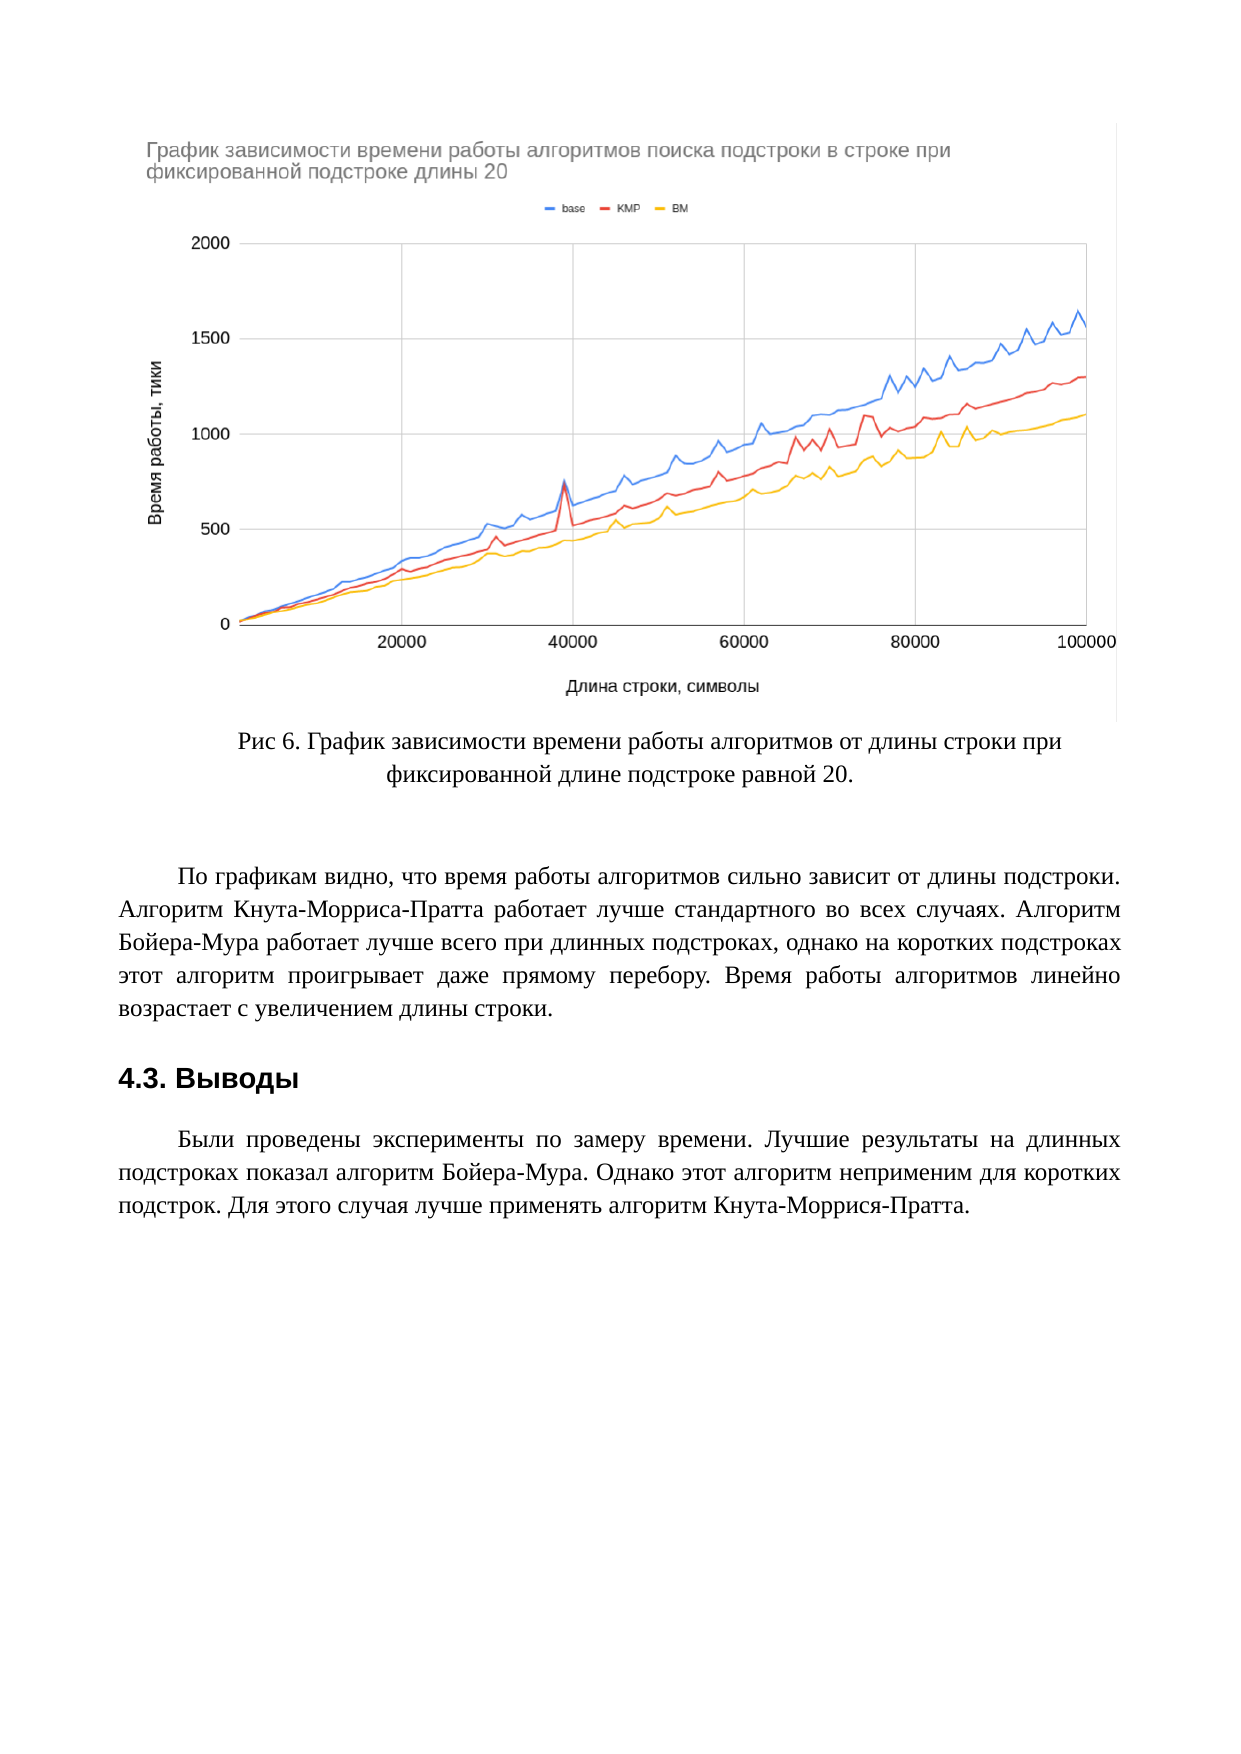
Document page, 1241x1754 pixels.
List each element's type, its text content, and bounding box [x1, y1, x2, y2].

text Были проведены эксперименты по замеру времени. Лучшие результаты на длинных подстроках показал алгоритм Бойера-Мура. Однако этот алгоритм неприменим для коротких подстрок. Для этого случая лучше применять алгоритм Кнута-Моррися-Пратта. [118, 1124, 1122, 1219]
picture [123, 123, 1117, 722]
subtitle 4.3. Выводы [118, 1061, 1122, 1095]
text По графикам видно, что время работы алгоритмов сильно зависит от длины подстроки. Алгоритм Кнута-Морриса-Пратта работает лучше стандартного во всех случаях. Алгоритм Бойера-Мура работает лучше всего при длинных подстроках, однако на коротких подстроках этот алгоритм проигрывает даже прямому перебору. Время работы алгоритмов линейно возрастает с увеличением длины строки. [118, 861, 1122, 1022]
table_cell Рис 6. График зависимости времени работы алгоритмов от длины строки при фиксированной длине подстроке равной 20. [118, 118, 1122, 808]
